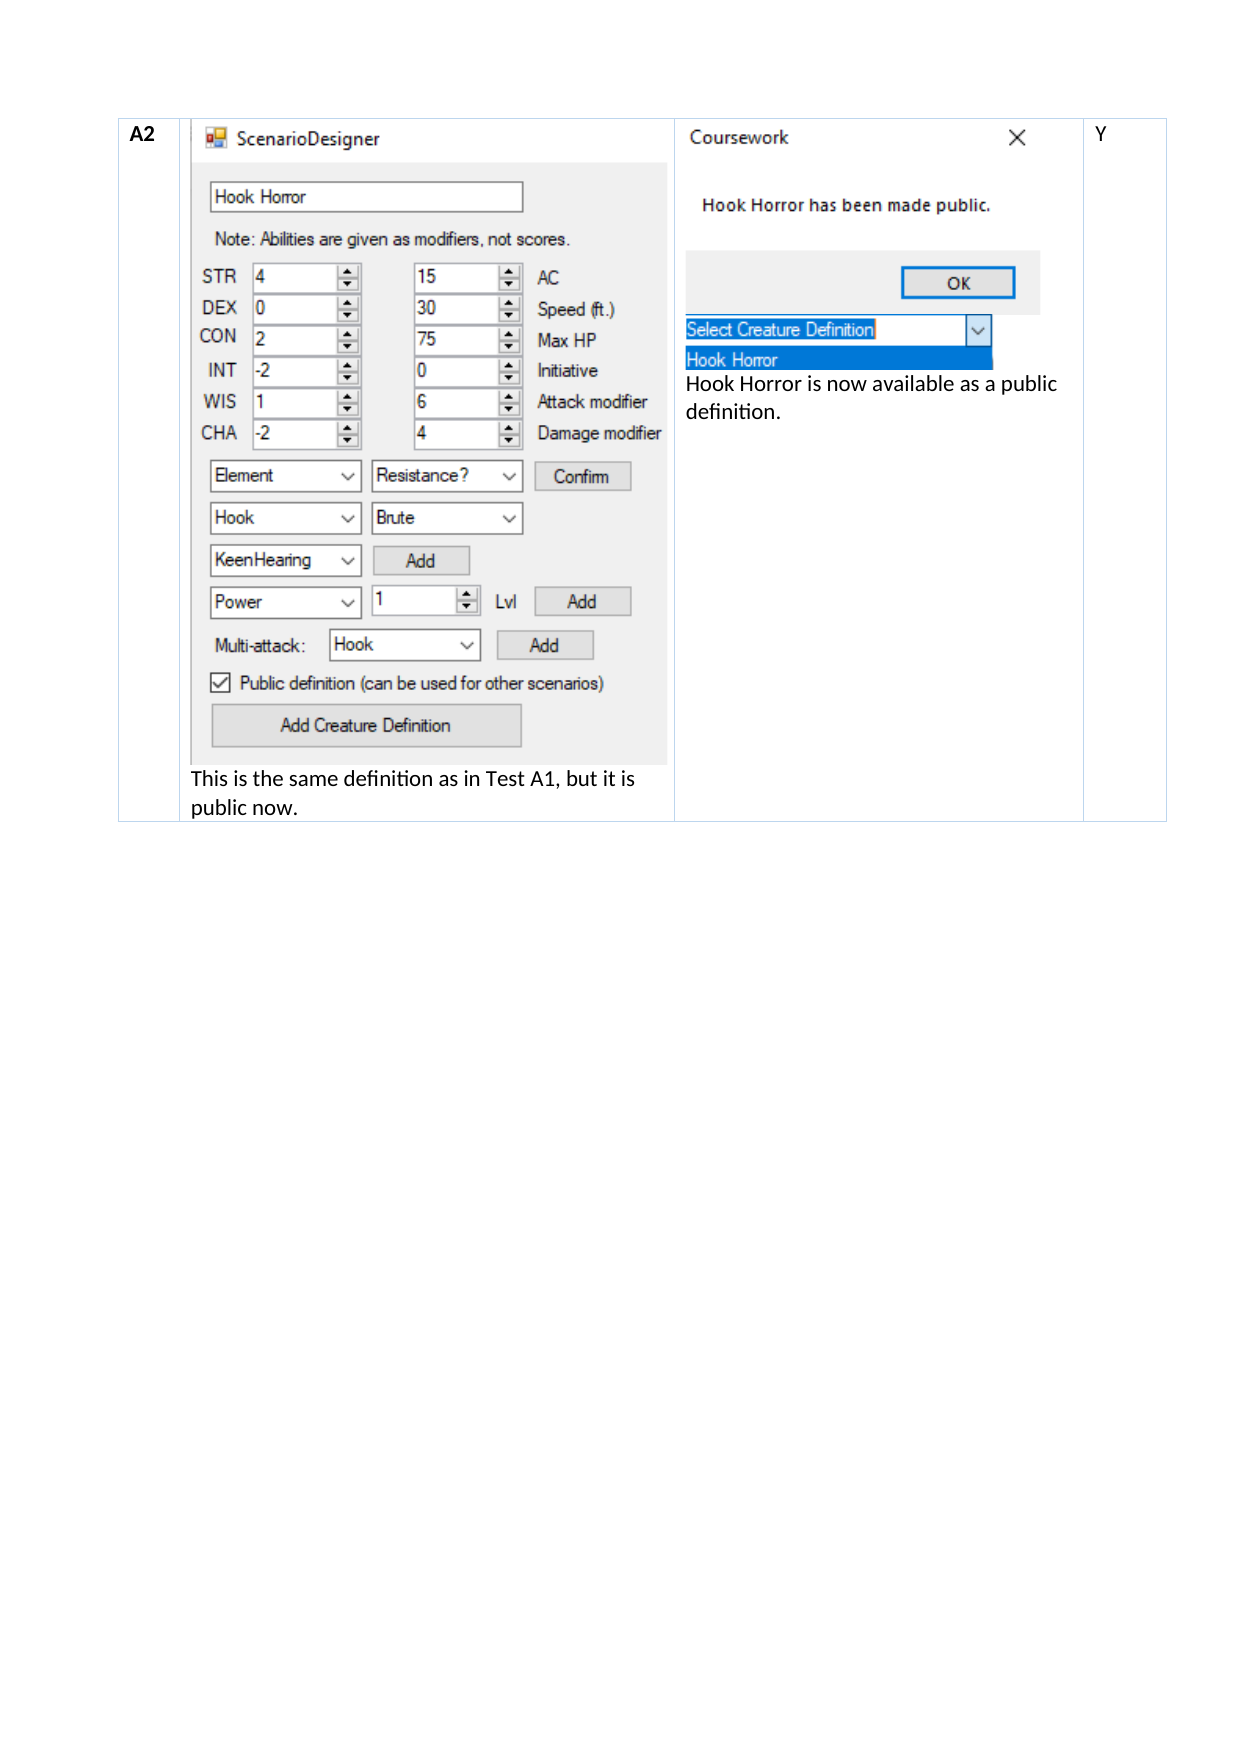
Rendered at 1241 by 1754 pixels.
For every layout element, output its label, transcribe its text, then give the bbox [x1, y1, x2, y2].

table_cell Hook Horror is now available as a public definition. [675, 119, 1083, 821]
table_cell A2 [119, 119, 179, 821]
table_cell This is the same definition as in Test A1, but it is public now. [180, 119, 674, 821]
table_cell Y [1084, 119, 1166, 821]
